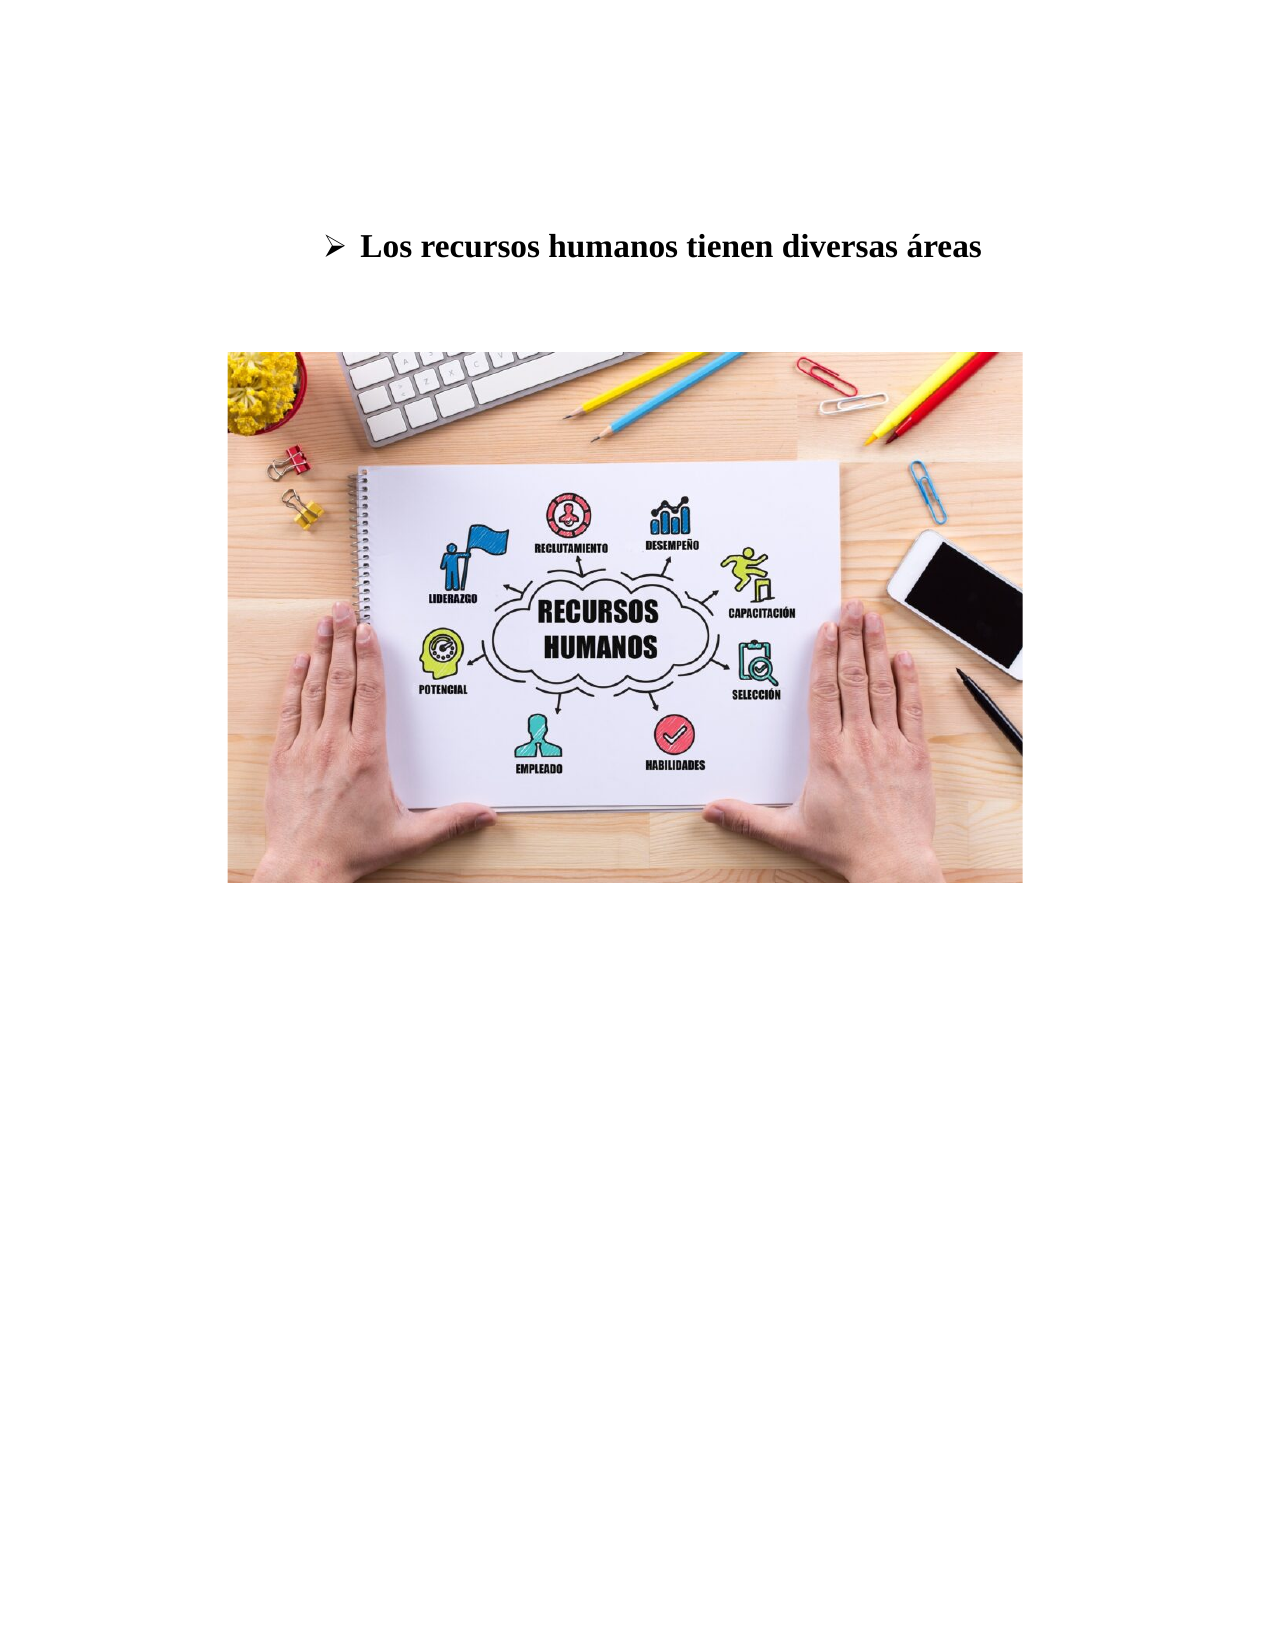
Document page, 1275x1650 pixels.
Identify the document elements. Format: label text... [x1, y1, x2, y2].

picture [227, 352, 1023, 883]
list Los recursos humanos tienen diversas áreas [156, 226, 1157, 264]
